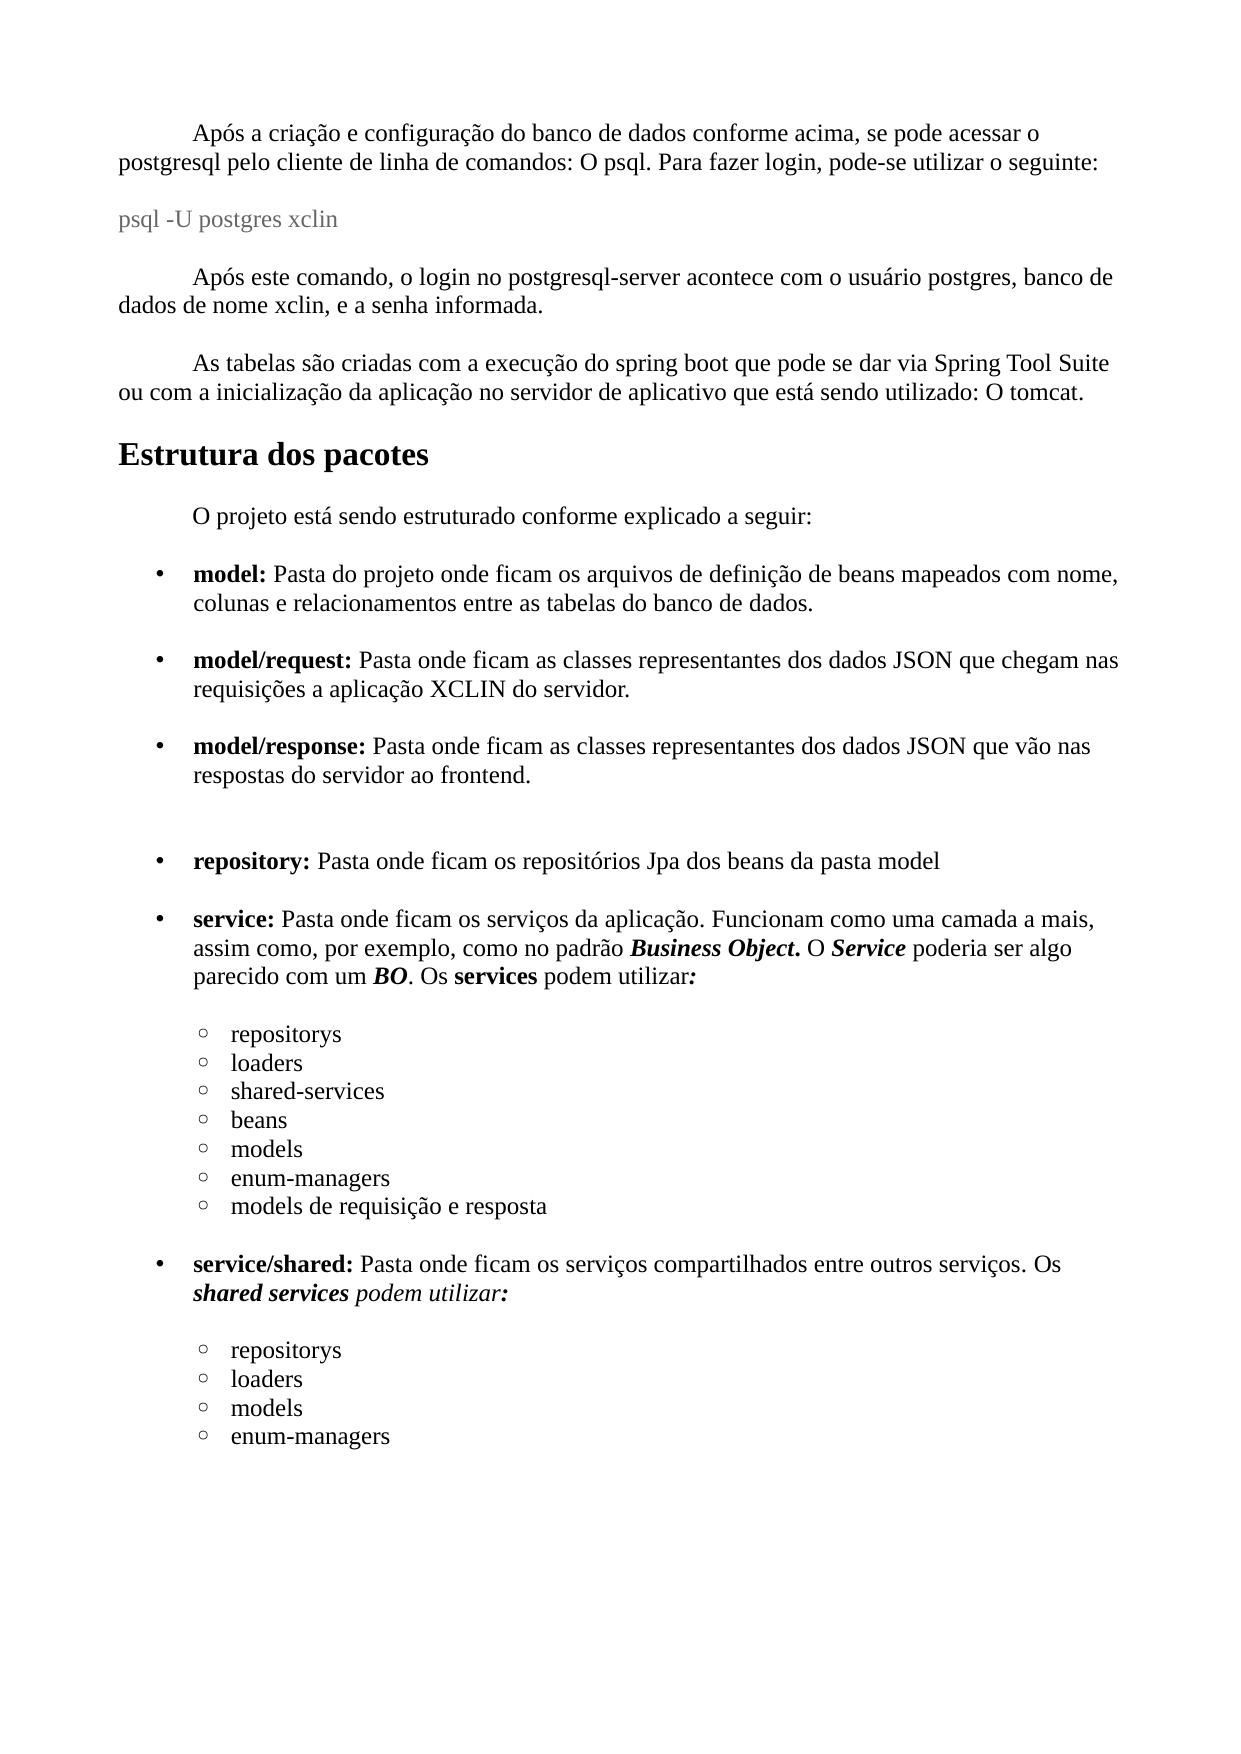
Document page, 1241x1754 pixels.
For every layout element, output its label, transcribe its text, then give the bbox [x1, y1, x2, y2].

list loaders [193, 1364, 1122, 1393]
text psql -U postgres xclin [118, 204, 1122, 233]
text O projeto está sendo estruturado conforme explicado a seguir: [118, 501, 1122, 530]
list models [193, 1393, 1122, 1421]
list model/response: Pasta onde ficam as classes representantes dos dados JSON que vão nas respostas do servidor ao frontend. [156, 731, 1122, 789]
text As tabelas são criadas com a execução do spring boot que pode se dar via Spring Tool Suite ou com a inicialização da aplicação no servidor de aplicativo que está sendo utilizado: O tomcat. [118, 348, 1122, 406]
text Após a criação e configuração do banco de dados conforme acima, se pode acessar o postgresql pelo cliente de linha de comandos: O psql. Para fazer login, pode-se utilizar o seguinte: [118, 118, 1122, 176]
list repositorys [193, 1019, 1122, 1048]
list enum-managers [193, 1421, 1122, 1450]
list models [193, 1134, 1122, 1163]
text Após este comando, o login no postgresql-server acontece com o usuário postgres, banco de dados de nome xclin, e a senha informada. [118, 262, 1122, 319]
list loaders [193, 1048, 1122, 1076]
list enum-managers [193, 1163, 1122, 1191]
list beans [193, 1105, 1122, 1134]
list model: Pasta do projeto onde ficam os arquivos de definição de beans mapeados com nome, colunas e relacionamentos entre as tabelas do banco de dados. [156, 559, 1122, 616]
text Estrutura dos pacotes [118, 434, 1122, 473]
list repositorys [193, 1335, 1122, 1364]
list service/shared: Pasta onde ficam os serviços compartilhados entre outros serviços. Os shared services podem utilizar: [156, 1249, 1122, 1306]
list model/request: Pasta onde ficam as classes representantes dos dados JSON que chegam nas requisições a aplicação XCLIN do servidor. [156, 645, 1122, 703]
list models de requisição e resposta [193, 1191, 1122, 1220]
list repository: Pasta onde ficam os repositórios Jpa dos beans da pasta model [156, 846, 1122, 875]
list service: Pasta onde ficam os serviços da aplicação. Funcionam como uma camada a mais, assim como, por exemplo, como no padrão Business Object. O Service poderia ser algo parecido com um BO. Os services podem utilizar: [156, 904, 1122, 990]
list shared-services [193, 1076, 1122, 1105]
